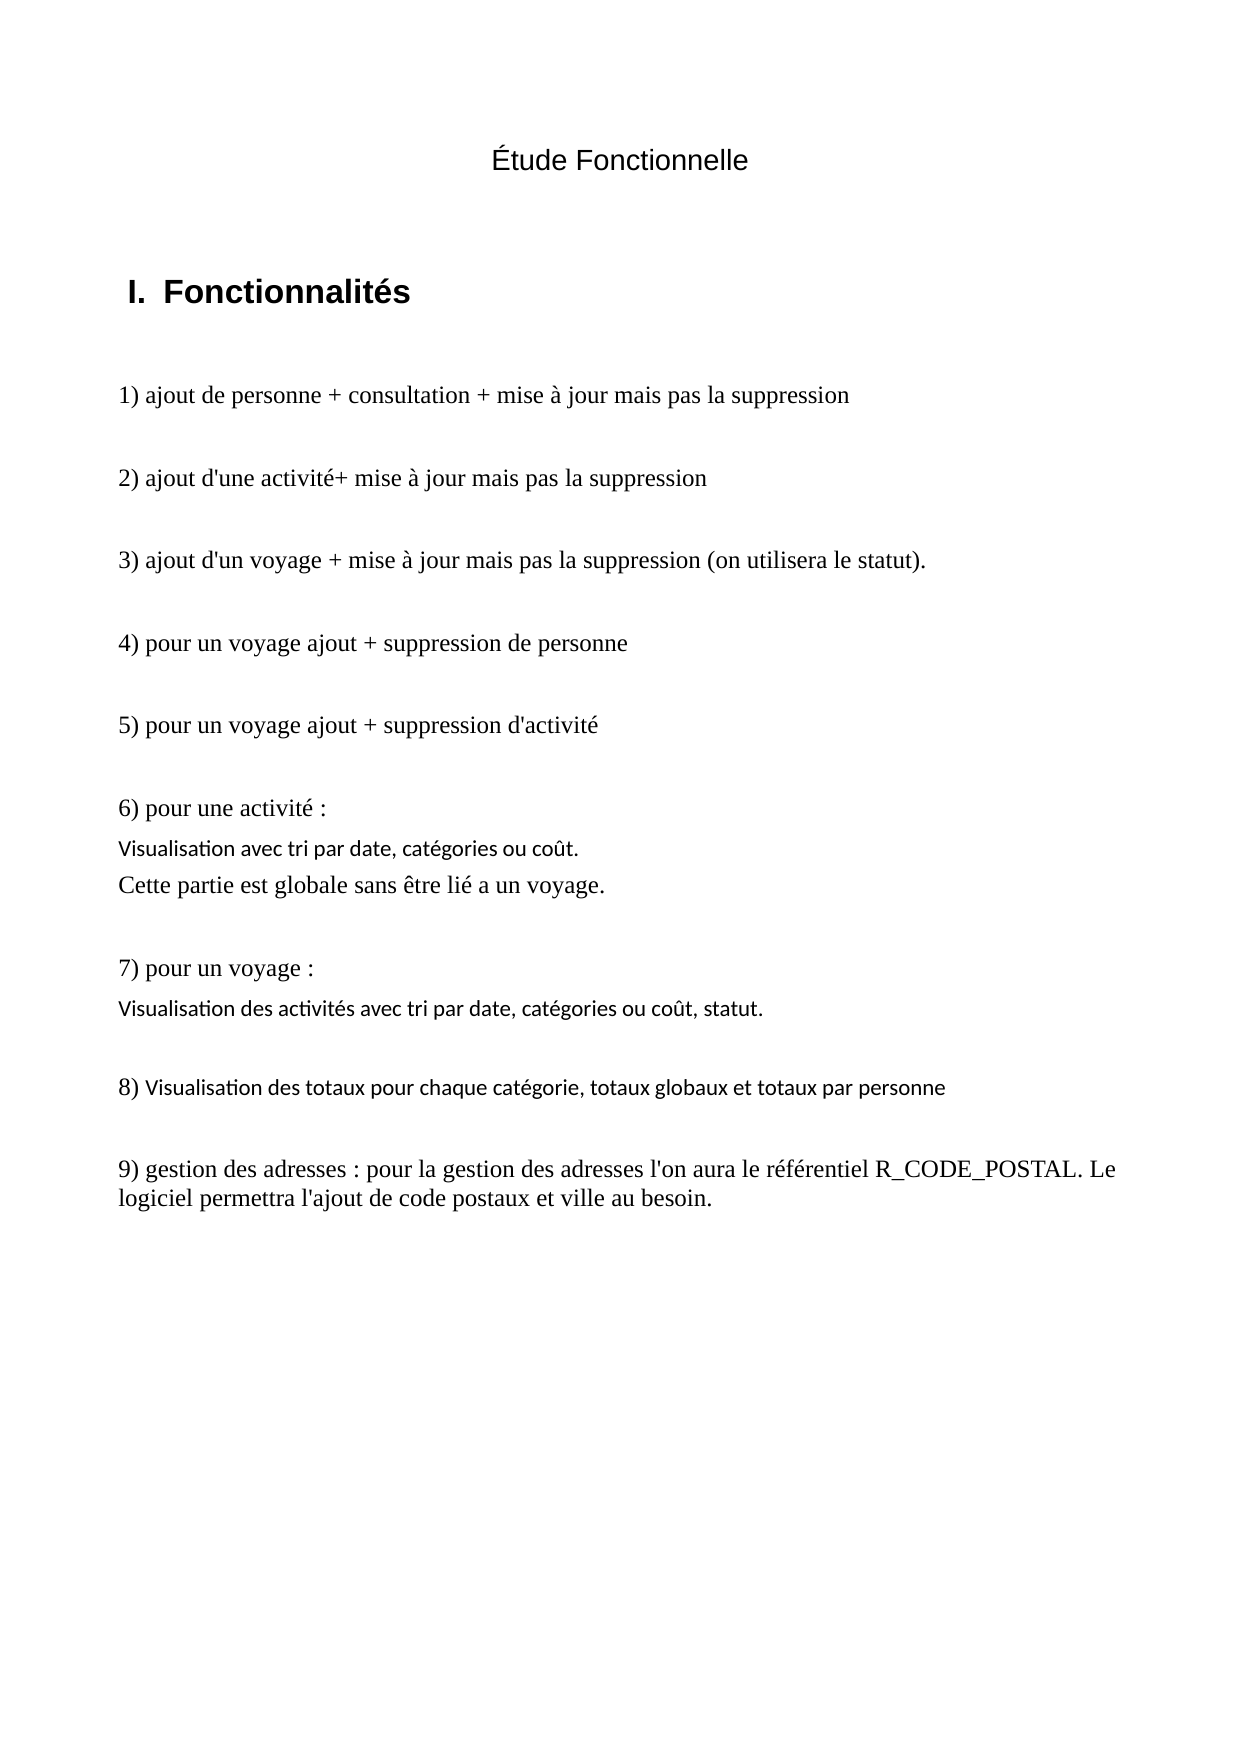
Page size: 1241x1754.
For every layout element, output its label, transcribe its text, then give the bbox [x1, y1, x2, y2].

text 9) gestion des adresses : pour la gestion des adresses l'on aura le référentiel R_CODE_POSTAL. Le logiciel permettra l'ajout de code postaux et ville au besoin. [118, 1154, 1122, 1212]
text 5) pour un voyage ajout + suppression d'activité [118, 710, 1122, 739]
subtitle Étude Fonctionnelle [118, 143, 1122, 177]
text 7) pour un voyage : [118, 953, 1122, 982]
text 2) ajout d'une activité+ mise à jour mais pas la suppression [118, 463, 1122, 492]
text Visualisation des activités avec tri par date, catégories ou coût, statut. [118, 994, 1122, 1022]
subtitle Fonctionnalités [118, 272, 1122, 310]
text 1) ajout de personne + consultation + mise à jour mais pas la suppression [118, 380, 1122, 409]
text 3) ajout d'un voyage + mise à jour mais pas la suppression (on utilisera le statut). [118, 545, 1122, 574]
text 8) Visualisation des totaux pour chaque catégorie, totaux globaux et totaux par personne [118, 1072, 1122, 1101]
text 4) pour un voyage ajout + suppression de personne [118, 628, 1122, 657]
text Visualisation avec tri par date, catégories ou coût. [118, 834, 1122, 862]
text Cette partie est globale sans être lié a un voyage. [118, 870, 1122, 899]
text 6) pour une activité : [118, 793, 1122, 822]
